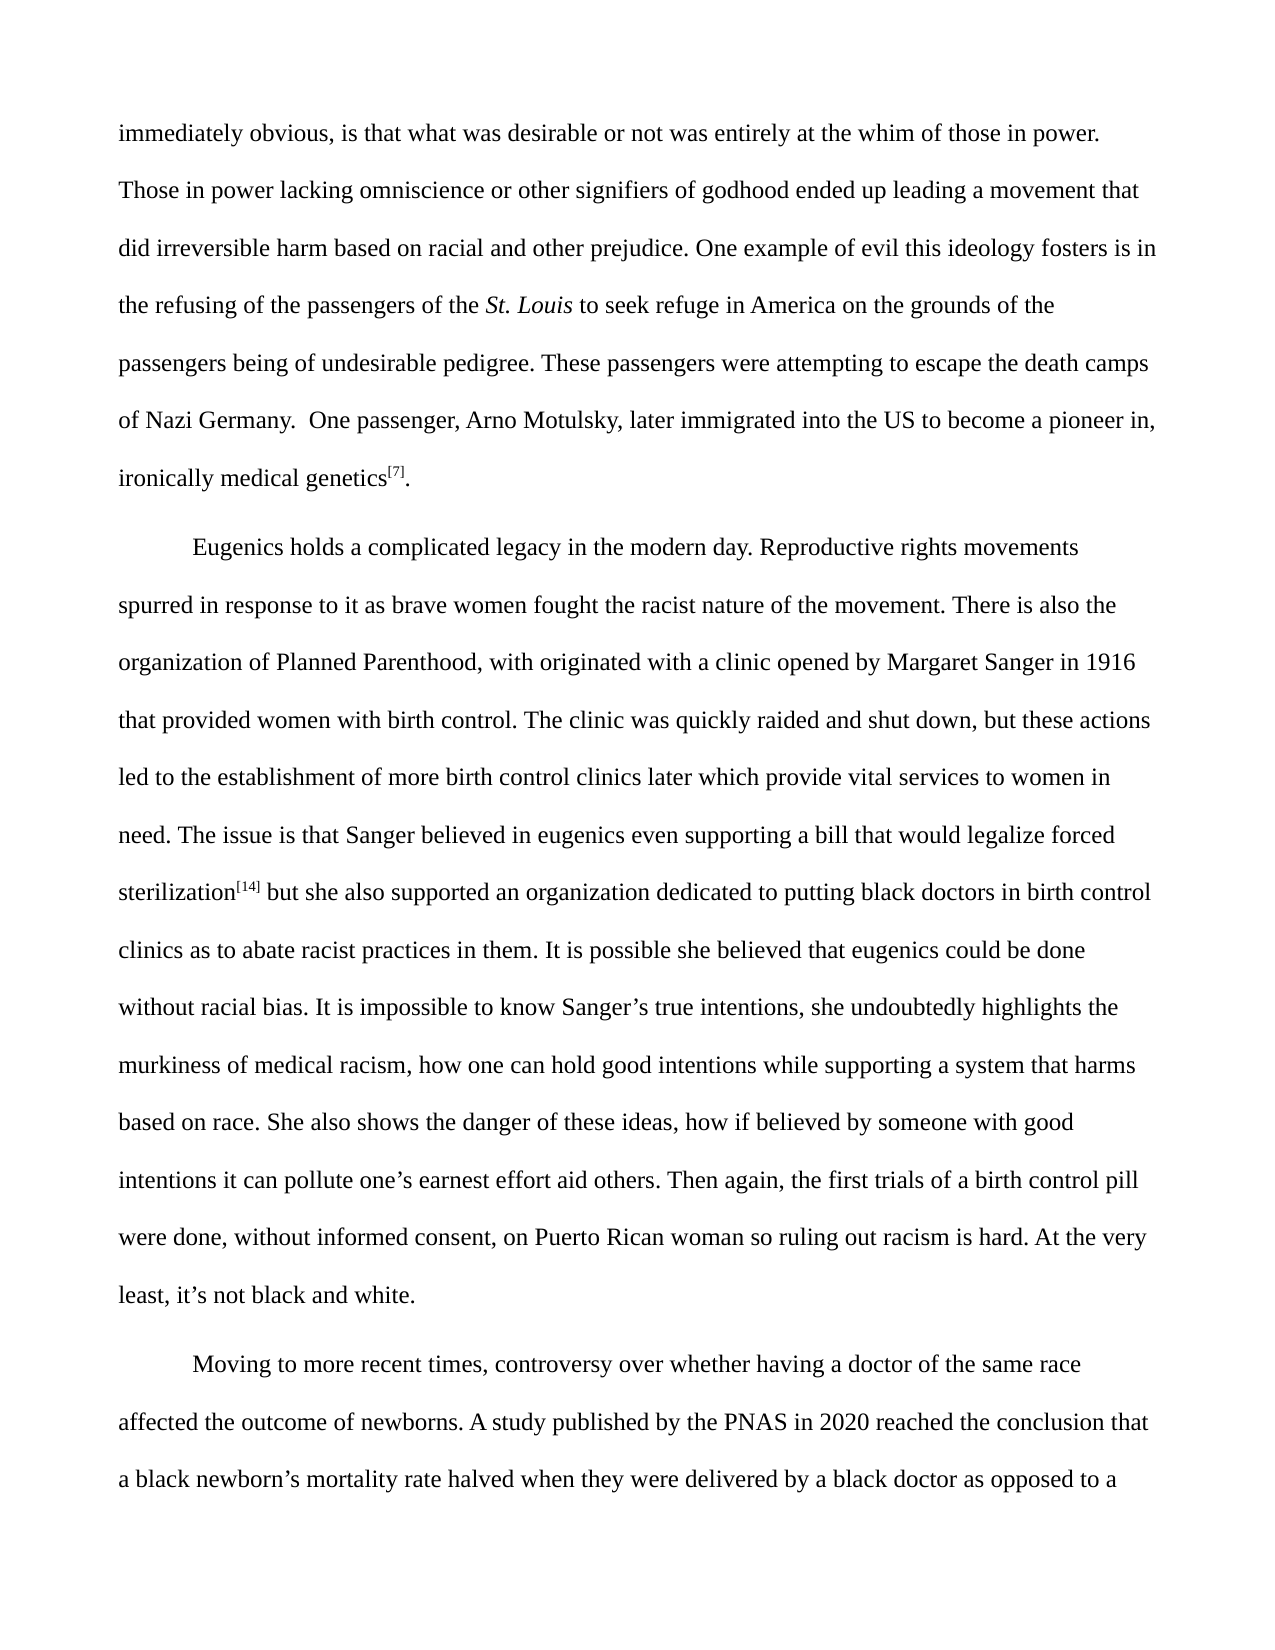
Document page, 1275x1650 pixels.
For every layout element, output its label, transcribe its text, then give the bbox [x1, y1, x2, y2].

text immediately obvious, is that what was desirable or not was entirely at the whim of those in power. Those in power lacking omniscience or other signifiers of godhood ended up leading a movement that did irreversible harm based on racial and other prejudice. One example of evil this ideology fosters is in the refusing of the passengers of the St. Louis to seek refuge in America on the grounds of the passengers being of undesirable pedigree. These passengers were attempting to escape the death camps of Nazi Germany. One passenger, Arno Motulsky, later immigrated into the US to become a pioneer in, ironically medical genetics[7]. [118, 118, 1157, 492]
text Moving to more recent times, controversy over whether having a doctor of the same race affected the outcome of newborns. A study published by the PNAS in 2020 reached the conclusion that a black newborn’s mortality rate halved when they were delivered by a black doctor as opposed to a [118, 1349, 1157, 1493]
text Eugenics holds a complicated legacy in the modern day. Reproductive rights movements spurred in response to it as brave women fought the racist nature of the movement. There is also the organization of Planned Parenthood, with originated with a clinic opened by Margaret Sanger in 1916 that provided women with birth control. The clinic was quickly raided and shut down, but these actions led to the establishment of more birth control clinics later which provide vital services to women in need. The issue is that Sanger believed in eugenics even supporting a bill that would legalize forced sterilization[14] but she also supported an organization dedicated to putting black doctors in birth control clinics as to abate racist practices in them. It is possible she believed that eugenics could be done without racial bias. It is impossible to know Sanger’s true intentions, she undoubtedly highlights the murkiness of medical racism, how one can hold good intentions while supporting a system that harms based on race. She also shows the danger of these ideas, how if believed by someone with good intentions it can pollute one’s earnest effort aid others. Then again, the first trials of a birth control pill were done, without informed consent, on Puerto Rican woman so ruling out racism is hard. At the very least, it’s not black and white. [118, 532, 1157, 1309]
